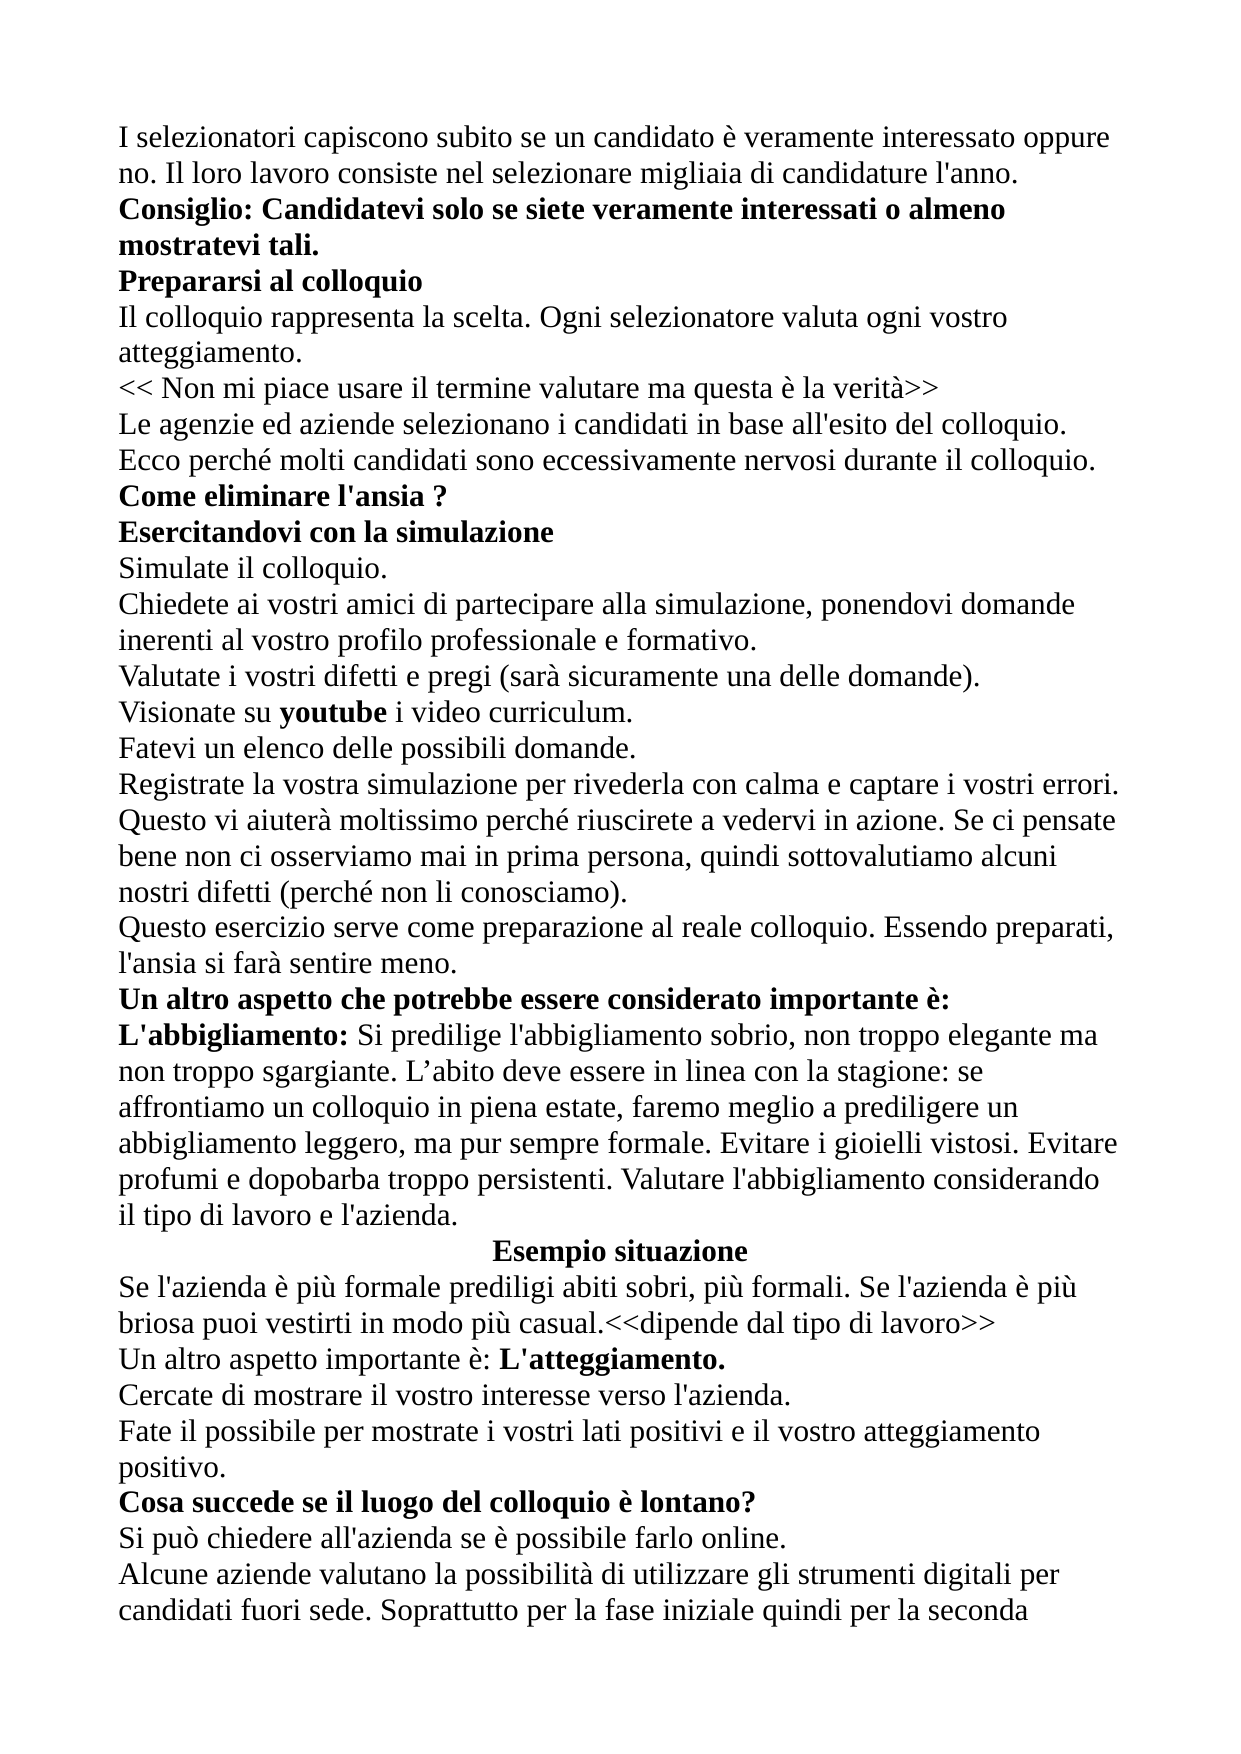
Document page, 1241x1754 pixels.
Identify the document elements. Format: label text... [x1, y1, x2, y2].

text Un altro aspetto importante è: L'atteggiamento. [118, 1340, 1122, 1376]
text Valutate i vostri difetti e pregi (sarà sicuramente una delle domande). [118, 657, 1122, 693]
text Come eliminare l'ansia ? [118, 477, 1122, 513]
text Alcune aziende valutano la possibilità di utilizzare gli strumenti digitali per candidati fuori sede. Soprattutto per la fase iniziale quindi per la seconda [118, 1556, 1122, 1627]
text I selezionatori capiscono subito se un candidato è veramente interessato oppure no. Il loro lavoro consiste nel selezionare migliaia di candidature l'anno. [118, 118, 1122, 190]
text Il colloquio rappresenta la scelta. Ogni selezionatore valuta ogni vostro atteggiamento. [118, 298, 1122, 370]
text L'abbigliamento: Si predilige l'abbigliamento sobrio, non troppo elegante ma non troppo sgargiante. L’abito deve essere in linea con la stagione: se affrontiamo un colloquio in piena estate, faremo meglio a prediligere un abbigliamento leggero, ma pur sempre formale. Evitare i gioielli vistosi. Evitare profumi e dopobarba troppo persistenti. Valutare l'abbigliamento considerando il tipo di lavoro e l'azienda. [118, 1017, 1122, 1232]
text Registrate la vostra simulazione per rivederla con calma e captare i vostri errori. Questo vi aiuterà moltissimo perché riuscirete a vedervi in azione. Se ci pensate bene non ci osserviamo mai in prima persona, quindi sottovalutiamo alcuni nostri difetti (perché non li conosciamo). [118, 765, 1122, 909]
text Fatevi un elenco delle possibili domande. [118, 729, 1122, 765]
text Cercate di mostrare il vostro interesse verso l'azienda. [118, 1376, 1122, 1412]
text Visionate su youtube i video curriculum. [118, 693, 1122, 729]
text Prepararsi al colloquio [118, 262, 1122, 298]
text Simulate il colloquio. [118, 549, 1122, 585]
text Esempio situazione [118, 1232, 1122, 1268]
text Se l'azienda è più formale prediligi abiti sobri, più formali. Se l'azienda è più briosa puoi vestirti in modo più casual.<<dipende dal tipo di lavoro>> [118, 1268, 1122, 1340]
text Cosa succede se il luogo del colloquio è lontano? [118, 1484, 1122, 1520]
text Fate il possibile per mostrate i vostri lati positivi e il vostro atteggiamento positivo. [118, 1412, 1122, 1484]
text Le agenzie ed aziende selezionano i candidati in base all'esito del colloquio. [118, 406, 1122, 442]
text Chiedete ai vostri amici di partecipare alla simulazione, ponendovi domande inerenti al vostro profilo professionale e formativo. [118, 585, 1122, 657]
text << Non mi piace usare il termine valutare ma questa è la verità>> [118, 370, 1122, 406]
text Si può chiedere all'azienda se è possibile farlo online. [118, 1520, 1122, 1556]
text Ecco perché molti candidati sono eccessivamente nervosi durante il colloquio. [118, 442, 1122, 477]
text Un altro aspetto che potrebbe essere considerato importante è: [118, 981, 1122, 1017]
text Questo esercizio serve come preparazione al reale colloquio. Essendo preparati, l'ansia si farà sentire meno. [118, 909, 1122, 981]
text Consiglio: Candidatevi solo se siete veramente interessati o almeno mostratevi tali. [118, 190, 1122, 262]
text Esercitandovi con la simulazione [118, 513, 1122, 549]
